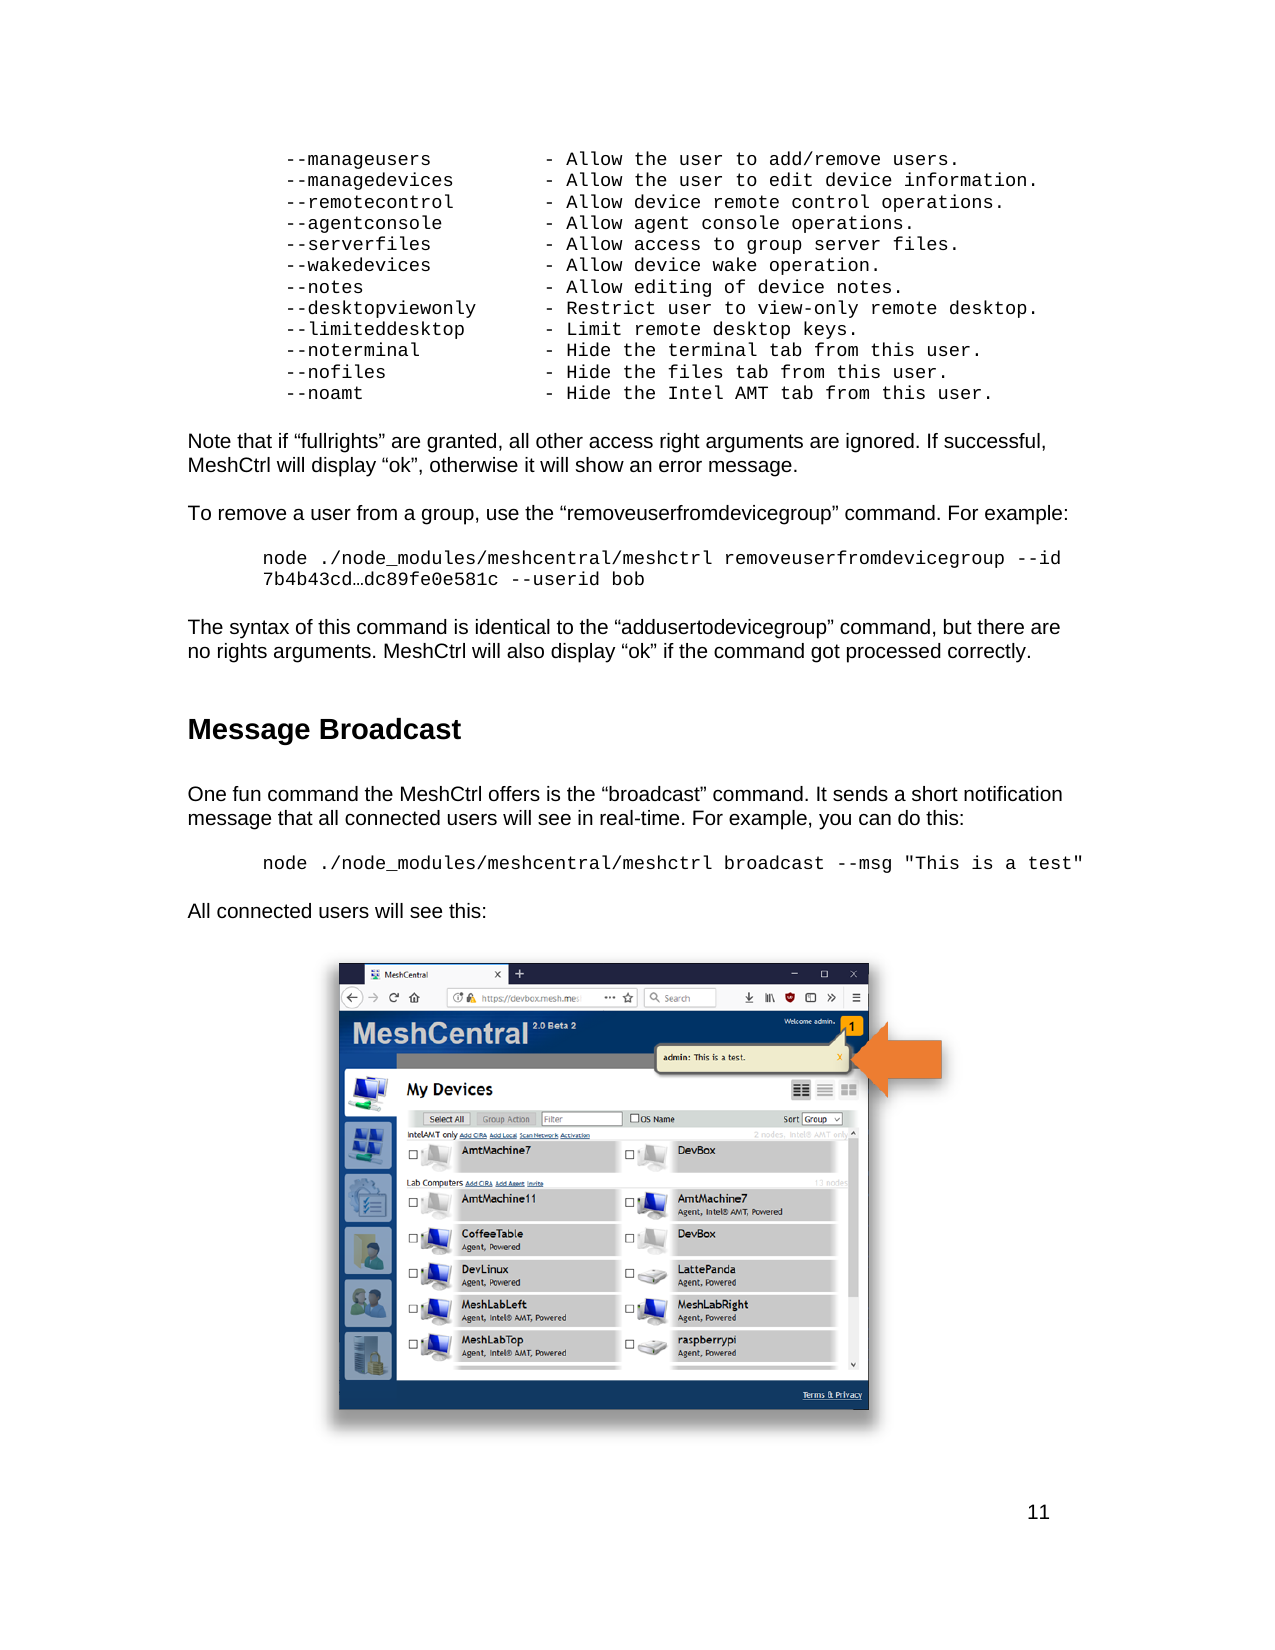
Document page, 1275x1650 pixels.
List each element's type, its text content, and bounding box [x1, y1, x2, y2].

text --noterminal - Hide the terminal tab from this user. [262, 341, 1087, 362]
text --noamt - Hide the Intel AMT tab from this user. [262, 384, 1087, 405]
text node ./node_modules/meshcentral/meshctrl broadcast --msg "This is a test" [262, 854, 1087, 875]
text To remove a user from a group, use the “removeuserfromdevicegroup” command. For example: [187, 501, 1087, 525]
text --desktopviewonly - Restrict user to view-only remote desktop. [262, 299, 1087, 320]
subtitle Message Broadcast [187, 712, 1087, 746]
text --limiteddesktop - Limit remote desktop keys. [262, 320, 1087, 341]
text --agentconsole - Allow agent console operations. [262, 214, 1087, 235]
text --manageusers - Allow the user to add/remove users. [262, 150, 1087, 171]
text --serverfiles - Allow access to group server files. [262, 235, 1087, 256]
text --notes - Allow editing of device notes. [262, 277, 1087, 299]
text --managedevices - Allow the user to edit device information. [262, 171, 1087, 192]
text --wakedevices - Allow device wake operation. [262, 256, 1087, 277]
text One fun command the MeshCtrl offers is the “broadcast” command. It sends a short notification message that all connected users will see in real-time. For example, you can do this: [187, 782, 1087, 830]
text Note that if “fullrights” are granted, all other access right arguments are ignored. If successful, MeshCtrl will display “ok”, otherwise it will show an error message. [187, 429, 1087, 477]
text --remotecontrol - Allow device remote control operations. [262, 192, 1087, 214]
text The syntax of this command is identical to the “addusertodevicegroup” command, but there are no rights arguments. MeshCtrl will also display “ok” if the command got processed correctly. [187, 615, 1087, 663]
text node ./node_modules/meshcentral/meshctrl removeuserfromdevicegroup --id 7b4b43cd…dc89fe0e581c --userid bob [262, 549, 1087, 591]
text All connected users will see this: [187, 899, 1087, 923]
text --nofiles - Hide the files tab from this user. [262, 362, 1087, 384]
